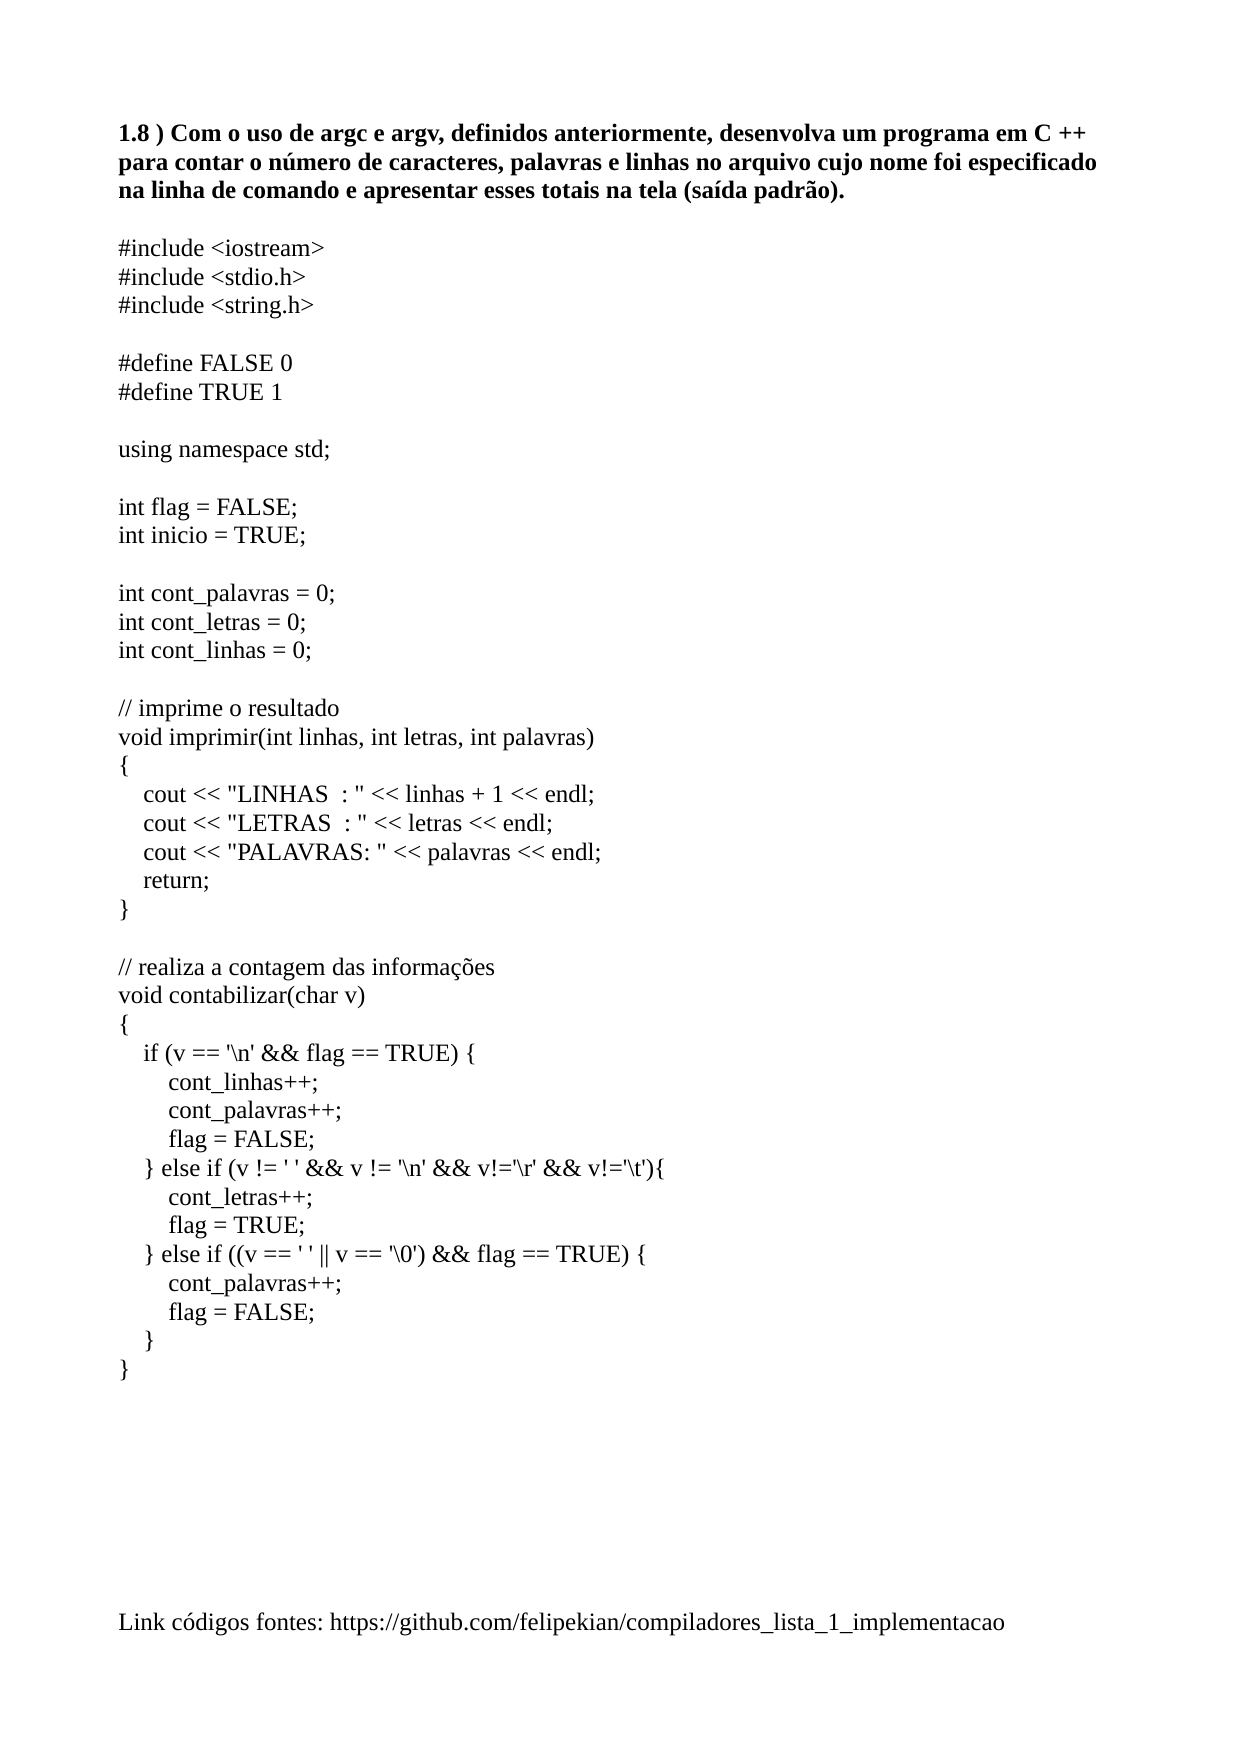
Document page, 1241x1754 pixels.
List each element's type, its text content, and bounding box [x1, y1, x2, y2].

text void imprimir(int linhas, int letras, int palavras) [118, 722, 1122, 751]
text cont_palavras++; [118, 1268, 1122, 1297]
text cout << "PALAVRAS: " << palavras << endl; [118, 837, 1122, 866]
text // imprime o resultado [118, 693, 1122, 722]
text flag = FALSE; [118, 1297, 1122, 1326]
text cont_linhas++; [118, 1067, 1122, 1096]
text int cont_linhas = 0; [118, 636, 1122, 664]
text { [118, 1009, 1122, 1038]
text using namespace std; [118, 434, 1122, 463]
text int inicio = TRUE; [118, 521, 1122, 549]
text return; [118, 866, 1122, 894]
text cont_letras++; [118, 1182, 1122, 1211]
text } else if ((v == ' ' || v == '\0') && flag == TRUE) { [118, 1239, 1122, 1268]
text flag = FALSE; [118, 1124, 1122, 1153]
text } [118, 1326, 1122, 1354]
text #define TRUE 1 [118, 377, 1122, 406]
text void contabilizar(char v) [118, 981, 1122, 1009]
text #include <string.h> [118, 291, 1122, 319]
text cout << "LINHAS : " << linhas + 1 << endl; [118, 779, 1122, 808]
text } [118, 894, 1122, 923]
text #include <stdio.h> [118, 262, 1122, 291]
text } else if (v != ' ' && v != '\n' && v!='\r' && v!='\t'){ [118, 1153, 1122, 1182]
text cout << "LETRAS : " << letras << endl; [118, 808, 1122, 837]
text int cont_palavras = 0; [118, 578, 1122, 607]
text } [118, 1354, 1122, 1383]
text // realiza a contagem das informações [118, 952, 1122, 981]
text { [118, 751, 1122, 779]
text 1.8 ) Com o uso de argc e argv, definidos anteriormente, desenvolva um programa em C ++ para contar o número de caracteres, palavras e linhas no arquivo cujo nome foi especificado na linha de comando e apresentar esses totais na tela (saída padrão). [118, 118, 1122, 204]
text #define FALSE 0 [118, 348, 1122, 377]
text cont_palavras++; [118, 1096, 1122, 1124]
text flag = TRUE; [118, 1211, 1122, 1239]
text int cont_letras = 0; [118, 607, 1122, 636]
text if (v == '\n' && flag == TRUE) { [118, 1038, 1122, 1067]
text #include <iostream> [118, 233, 1122, 262]
text int flag = FALSE; [118, 492, 1122, 521]
